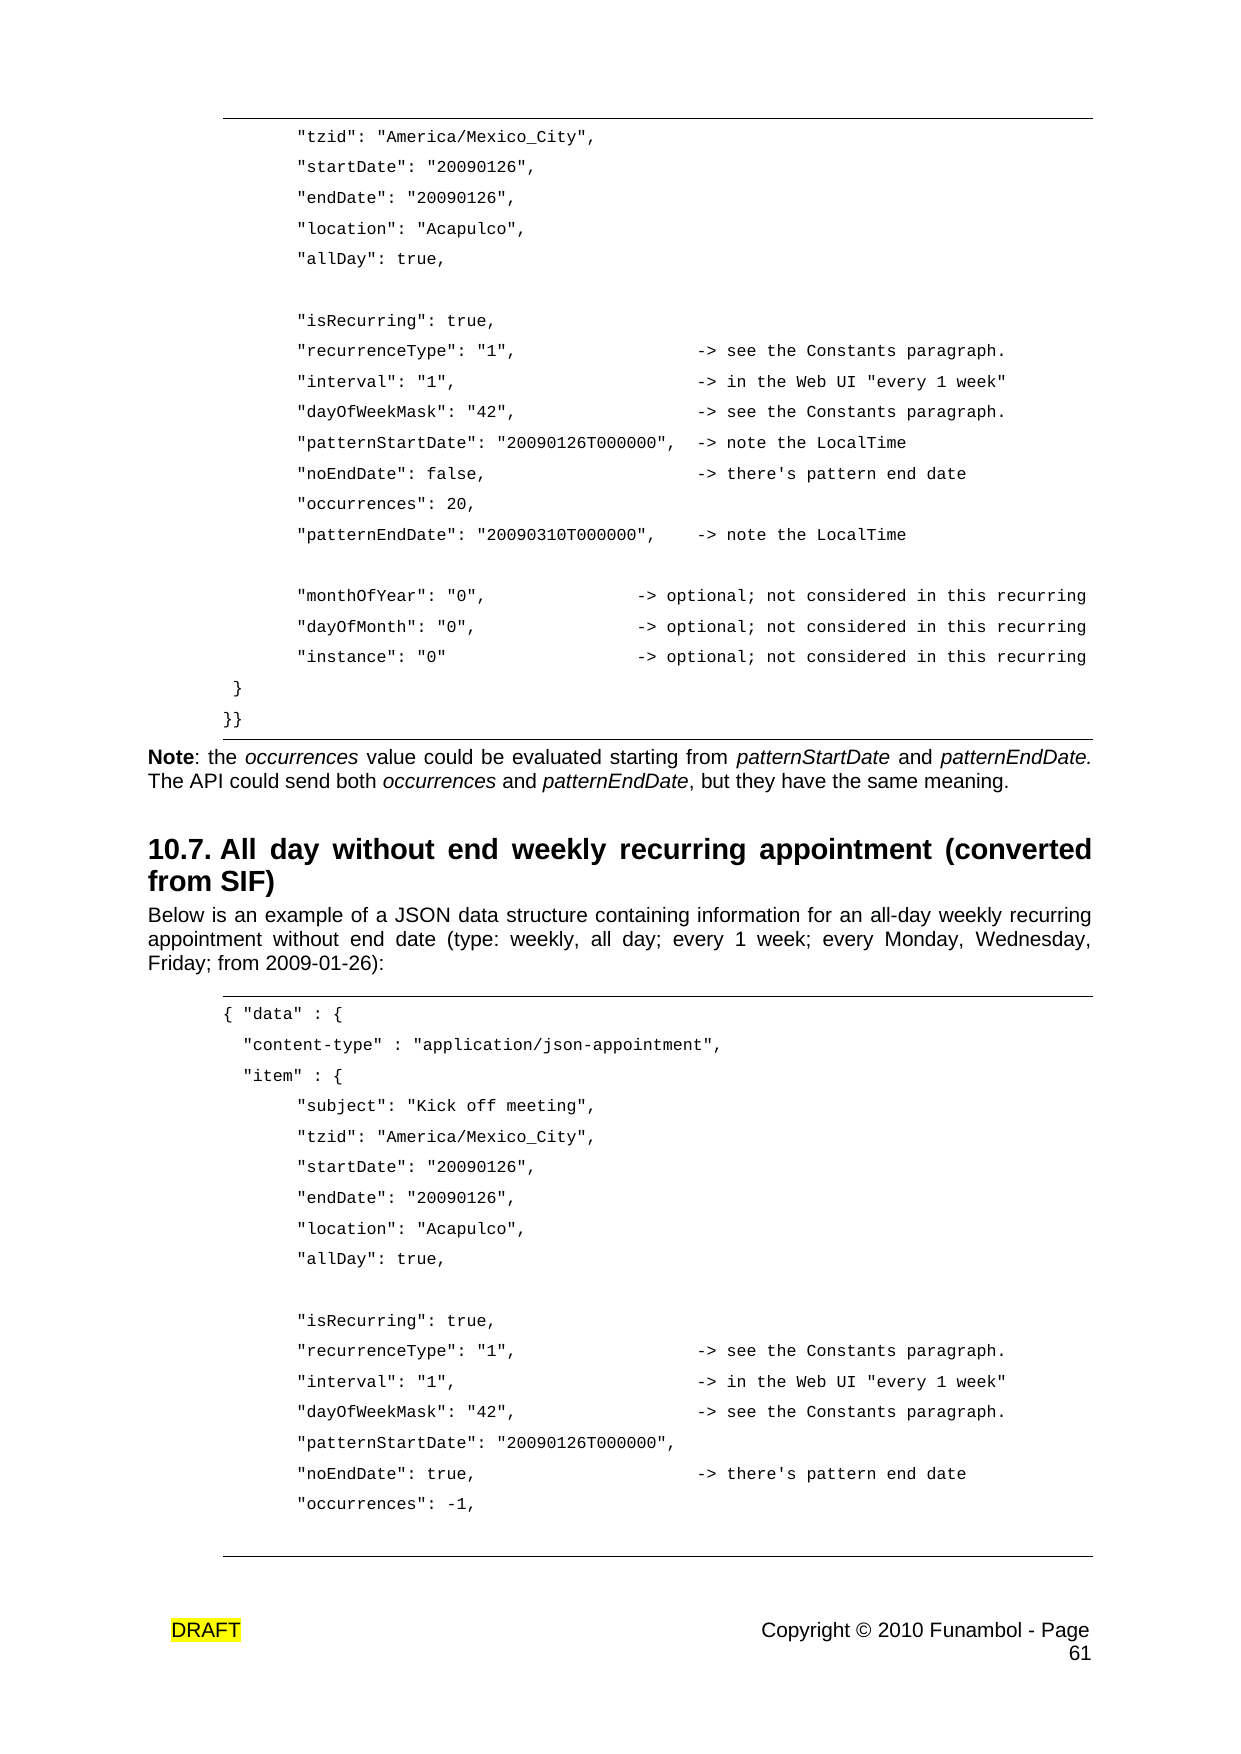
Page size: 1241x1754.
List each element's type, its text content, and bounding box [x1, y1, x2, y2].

text "startDate": "20090126", [223, 1149, 1093, 1178]
text "dayOfWeekMask": "42", -> see the Constants paragraph. [223, 394, 1093, 423]
text "allDay": true, [223, 241, 1093, 270]
subtitle All day without end weekly recurring appointment (converted from SIF) [148, 833, 1093, 898]
text "allDay": true, [223, 1241, 1093, 1270]
text "tzid": "America/Mexico_City", [223, 119, 1093, 147]
text "patternStartDate": "20090126T000000", [223, 1424, 1093, 1453]
text "isRecurring": true, [223, 1302, 1093, 1331]
text Note: the occurrences value could be evaluated starting from patternStartDate and patternEndDate. The API could send both occurrences and patternEndDate, but they have the same meaning. [148, 746, 1093, 793]
text Below is an example of a JSON data structure containing information for an all-day weekly recurring appointment without end date (type: weekly, all day; every 1 week; every Monday, Wednesday, Friday; from 2009-01-26): [148, 904, 1093, 974]
text "item" : { [223, 1057, 1093, 1086]
text "dayOfWeekMask": "42", -> see the Constants paragraph. [223, 1394, 1093, 1423]
text "dayOfMonth": "0", -> optional; not considered in this recurring [223, 608, 1093, 637]
text "isRecurring": true, [223, 302, 1093, 331]
text "noEndDate": true, -> there's pattern end date [223, 1455, 1093, 1484]
text }} [223, 700, 1093, 739]
text "monthOfYear": "0", -> optional; not considered in this recurring [223, 577, 1093, 607]
text "noEndDate": false, -> there's pattern end date [223, 455, 1093, 484]
text "occurrences": -1, [223, 1486, 1093, 1515]
text "tzid": "America/Mexico_City", [223, 1118, 1093, 1147]
text "location": "Acapulco", [223, 210, 1093, 239]
text "subject": "Kick off meeting", [223, 1087, 1093, 1117]
text "patternStartDate": "20090126T000000", -> note the LocalTime [223, 424, 1093, 453]
text "interval": "1", -> in the Web UI "every 1 week" [223, 1363, 1093, 1392]
text "patternEndDate": "20090310T000000", -> note the LocalTime [223, 516, 1093, 545]
text "endDate": "20090126", [223, 179, 1093, 208]
text "recurrenceType": "1", -> see the Constants paragraph. [223, 1332, 1093, 1362]
text { "data" : { [223, 997, 1093, 1025]
text "endDate": "20090126", [223, 1179, 1093, 1208]
text "startDate": "20090126", [223, 149, 1093, 178]
text "content-type" : "application/json-appointment", [223, 1026, 1093, 1055]
text "interval": "1", -> in the Web UI "every 1 week" [223, 363, 1093, 392]
text } [223, 669, 1093, 698]
text "location": "Acapulco", [223, 1210, 1093, 1239]
text "instance": "0" -> optional; not considered in this recurring [223, 639, 1093, 668]
text "recurrenceType": "1", -> see the Constants paragraph. [223, 332, 1093, 362]
text "occurrences": 20, [223, 486, 1093, 515]
